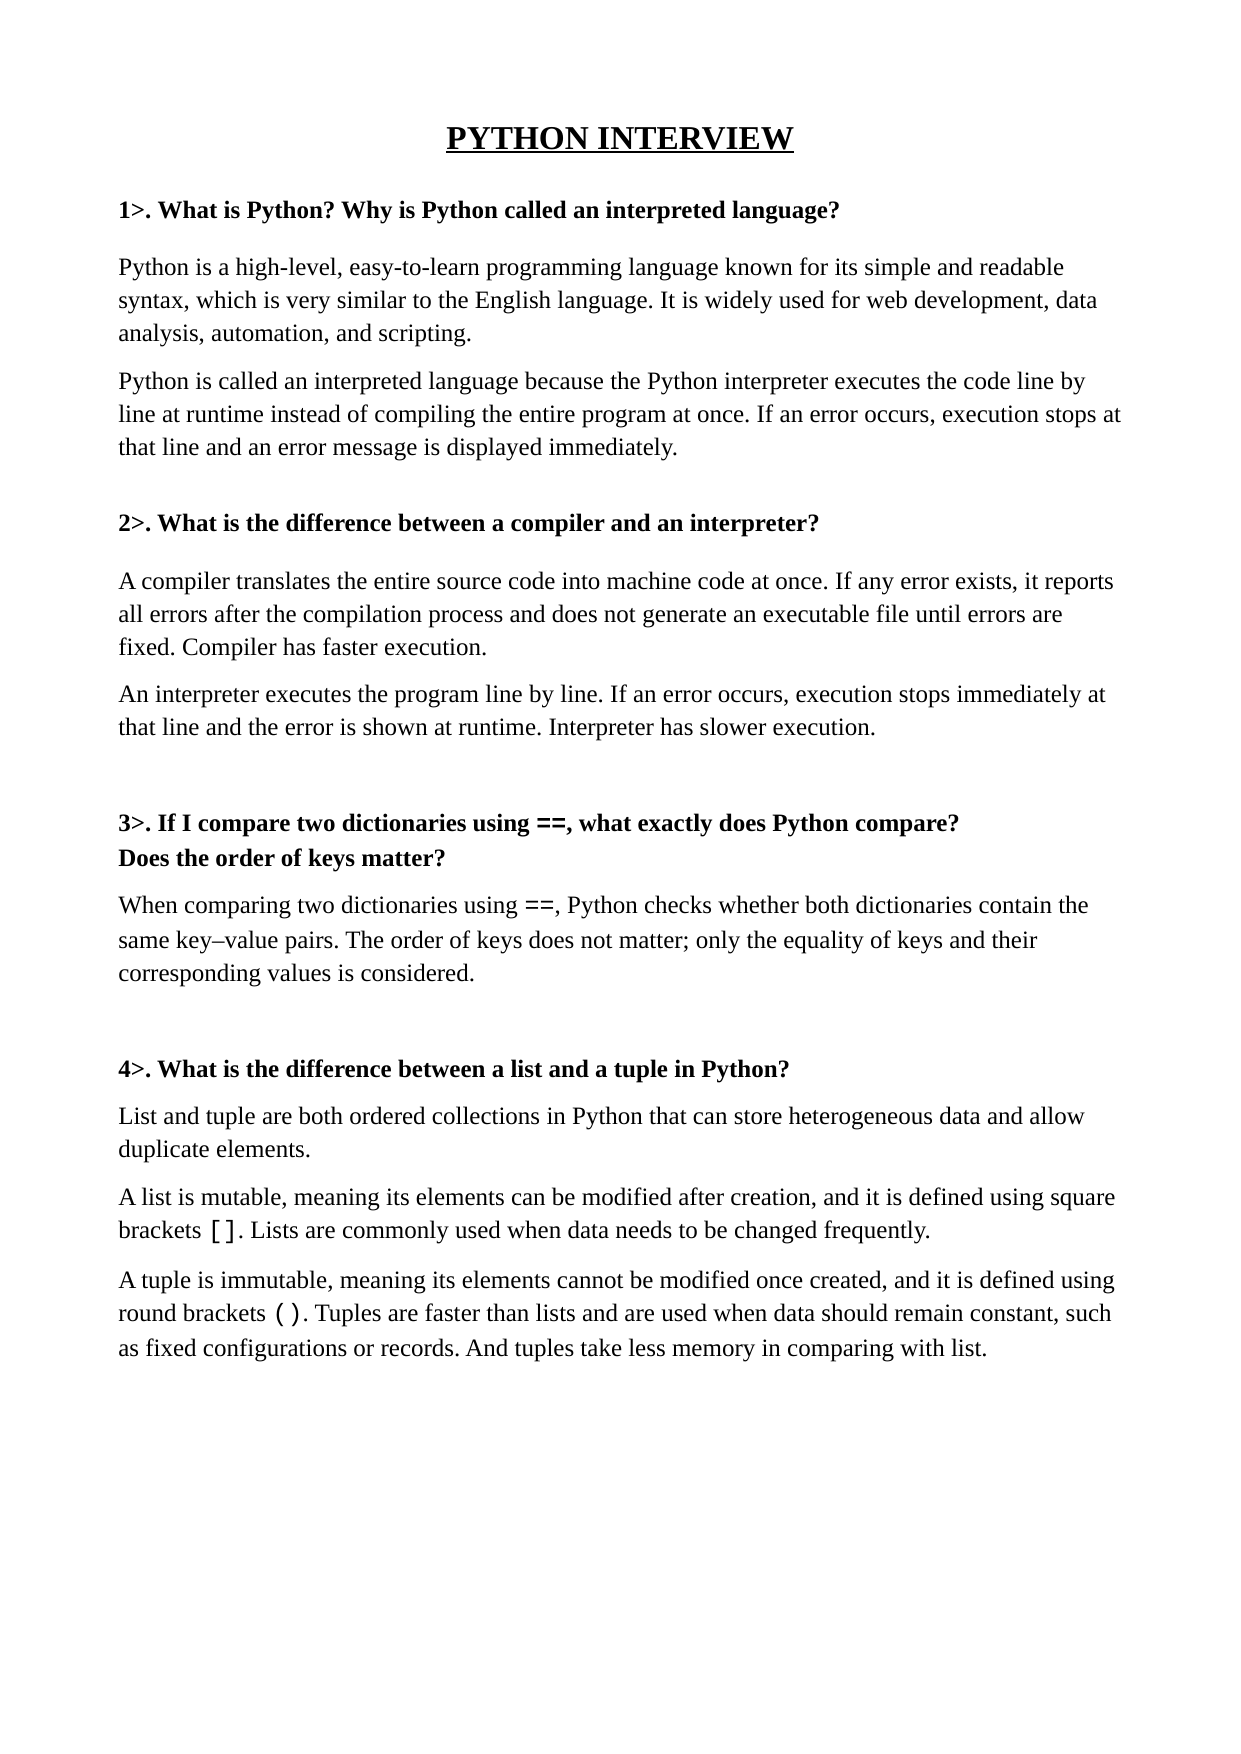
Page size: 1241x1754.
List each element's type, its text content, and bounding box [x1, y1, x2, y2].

text Python is called an interpreted language because the Python interpreter executes the code line by line at runtime instead of compiling the entire program at once. If an error occurs, execution stops at that line and an error message is displayed immediately. [118, 366, 1122, 461]
text 2>. What is the difference between a compiler and an interpreter? [118, 508, 1122, 537]
text Python is a high-level, easy-to-learn programming language known for its simple and readable syntax, which is very similar to the English language. It is widely used for web development, data analysis, automation, and scripting. [118, 252, 1122, 347]
text A compiler translates the entire source code into machine code at once. If any error exists, it reports all errors after the compilation process and does not generate an executable file until errors are fixed. Compiler has faster execution. [118, 566, 1122, 661]
text 1>. What is Python? Why is Python called an interpreted language? [118, 195, 1122, 223]
text 4>. What is the difference between a list and a tuple in Python? [118, 1054, 1122, 1082]
text A tuple is immutable, meaning its elements cannot be modified once created, and it is defined using round brackets (). Tuples are faster than lists and are used when data should remain constant, such as fixed configurations or records. And tuples take less memory in comparing with list. [118, 1265, 1122, 1362]
text When comparing two dictionaries using ==, Python checks whether both dictionaries contain the same key–value pairs. The order of keys does not matter; only the equality of keys and their corresponding values is considered. [118, 890, 1122, 987]
text 3>. If I compare two dictionaries using ==, what exactly does Python compare? Does the order of keys matter? [118, 808, 1122, 872]
text List and tuple are both ordered collections in Python that can store heterogeneous data and allow duplicate elements. [118, 1101, 1122, 1163]
text An interpreter executes the program line by line. If an error occurs, execution stops immediately at that line and the error is shown at runtime. Interpreter has slower execution. [118, 679, 1122, 741]
text A list is mutable, meaning its elements can be modified after creation, and it is defined using square brackets []. Lists are commonly used when data needs to be changed frequently. [118, 1182, 1122, 1246]
text PYTHON INTERVIEW [118, 118, 1122, 156]
